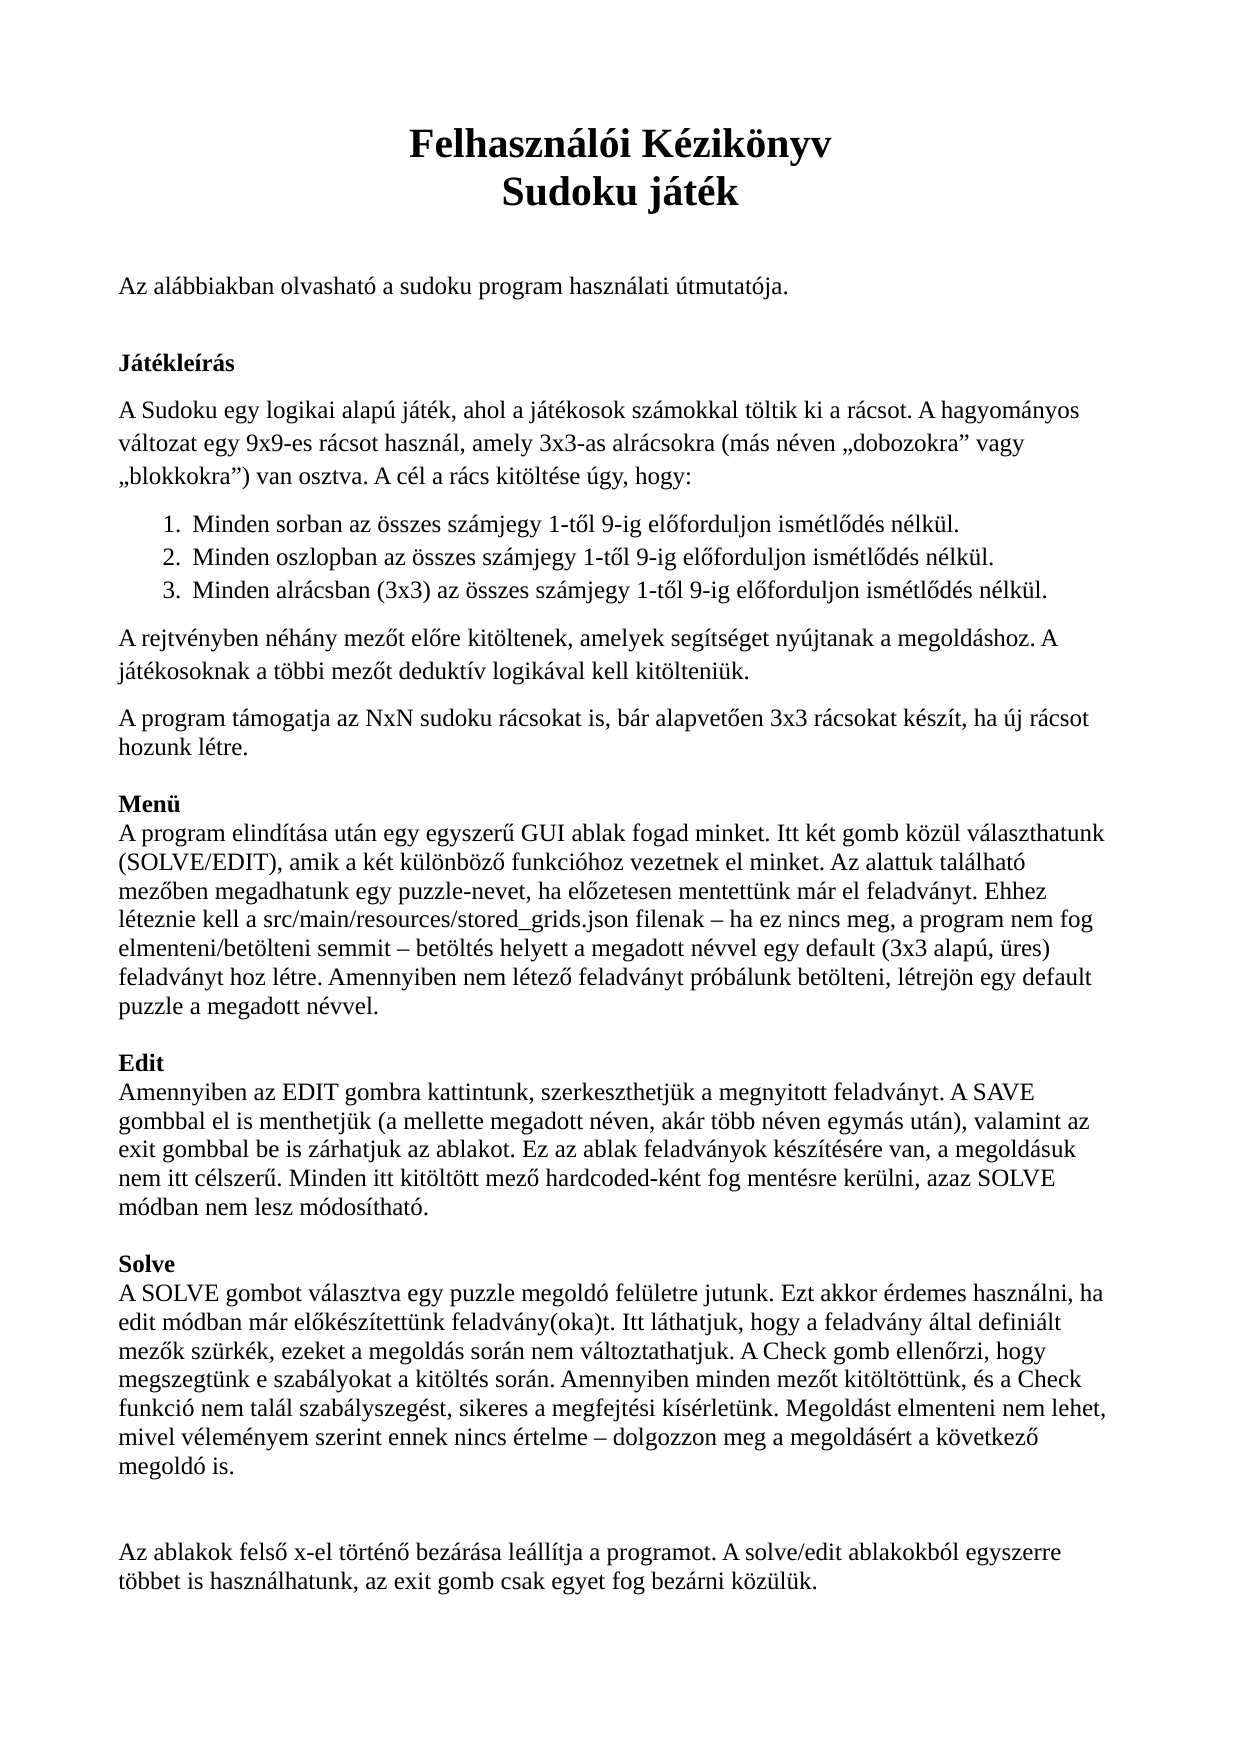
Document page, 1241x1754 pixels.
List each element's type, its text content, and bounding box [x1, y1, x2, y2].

text Az alábbiakban olvasható a sudoku program használati útmutatója. [118, 271, 1122, 300]
list Minden sorban az összes számjegy 1-től 9-ig előforduljon ismétlődés nélkül. [162, 509, 1122, 538]
list Minden oszlopban az összes számjegy 1-től 9-ig előforduljon ismétlődés nélkül. [162, 542, 1122, 571]
text Edit [118, 1048, 1122, 1077]
text Solve [118, 1249, 1122, 1278]
text Amennyiben az EDIT gombra kattintunk, szerkeszthetjük a megnyitott feladványt. A SAVE gombbal el is menthetjük (a mellette megadott néven, akár több néven egymás után), valamint az exit gombbal be is zárhatjuk az ablakot. Ez az ablak feladványok készítésére van, a megoldásuk nem itt célszerű. Minden itt kitöltött mező hardcoded-ként fog mentésre kerülni, azaz SOLVE módban nem lesz módosítható. [118, 1077, 1122, 1221]
text Felhasználói Kézikönyv [118, 118, 1122, 166]
text A program elindítása után egy egyszerű GUI ablak fogad minket. Itt két gomb közül választhatunk (SOLVE/EDIT), amik a két különböző funkcióhoz vezetnek el minket. Az alattuk található mezőben megadhatunk egy puzzle-nevet, ha előzetesen mentettünk már el feladványt. Ehhez léteznie kell a src/main/resources/stored_grids.json filenak – ha ez nincs meg, a program nem fog elmenteni/betölteni semmit – betöltés helyett a megadott névvel egy default (3x3 alapú, üres) feladványt hoz létre. Amennyiben nem létező feladványt próbálunk betölteni, létrejön egy default puzzle a megadott névvel. [118, 818, 1122, 1019]
text Játékleírás [118, 348, 1122, 377]
text A SOLVE gombot választva egy puzzle megoldó felületre jutunk. Ezt akkor érdemes használni, ha edit módban már előkészítettünk feladvány(oka)t. Itt láthatjuk, hogy a feladvány által definiált mezők szürkék, ezeket a megoldás során nem változtathatjuk. A Check gomb ellenőrzi, hogy megszegtünk e szabályokat a kitöltés során. Amennyiben minden mezőt kitöltöttünk, és a Check funkció nem talál szabályszegést, sikeres a megfejtési kísérletünk. Megoldást elmenteni nem lehet, mivel véleményem szerint ennek nincs értelme – dolgozzon meg a megoldásért a következő megoldó is. [118, 1278, 1122, 1479]
text Menü [118, 789, 1122, 818]
text A Sudoku egy logikai alapú játék, ahol a játékosok számokkal töltik ki a rácsot. A hagyományos változat egy 9x9-es rácsot használ, amely 3x3-as alrácsokra (más néven „dobozokra” vagy „blokkokra”) van osztva. A cél a rács kitöltése úgy, hogy: [118, 395, 1122, 490]
text A rejtvényben néhány mezőt előre kitöltenek, amelyek segítséget nyújtanak a megoldáshoz. A játékosoknak a többi mezőt deduktív logikával kell kitölteniük. [118, 623, 1122, 684]
text Sudoku játék [118, 166, 1122, 214]
text Az ablakok felső x-el történő bezárása leállítja a programot. A solve/edit ablakokból egyszerre többet is használhatunk, az exit gomb csak egyet fog bezárni közülük. [118, 1537, 1122, 1594]
list Minden alrácsban (3x3) az összes számjegy 1-től 9-ig előforduljon ismétlődés nélkül. [162, 575, 1122, 604]
text A program támogatja az NxN sudoku rácsokat is, bár alapvetően 3x3 rácsokat készít, ha új rácsot hozunk létre. [118, 703, 1122, 761]
